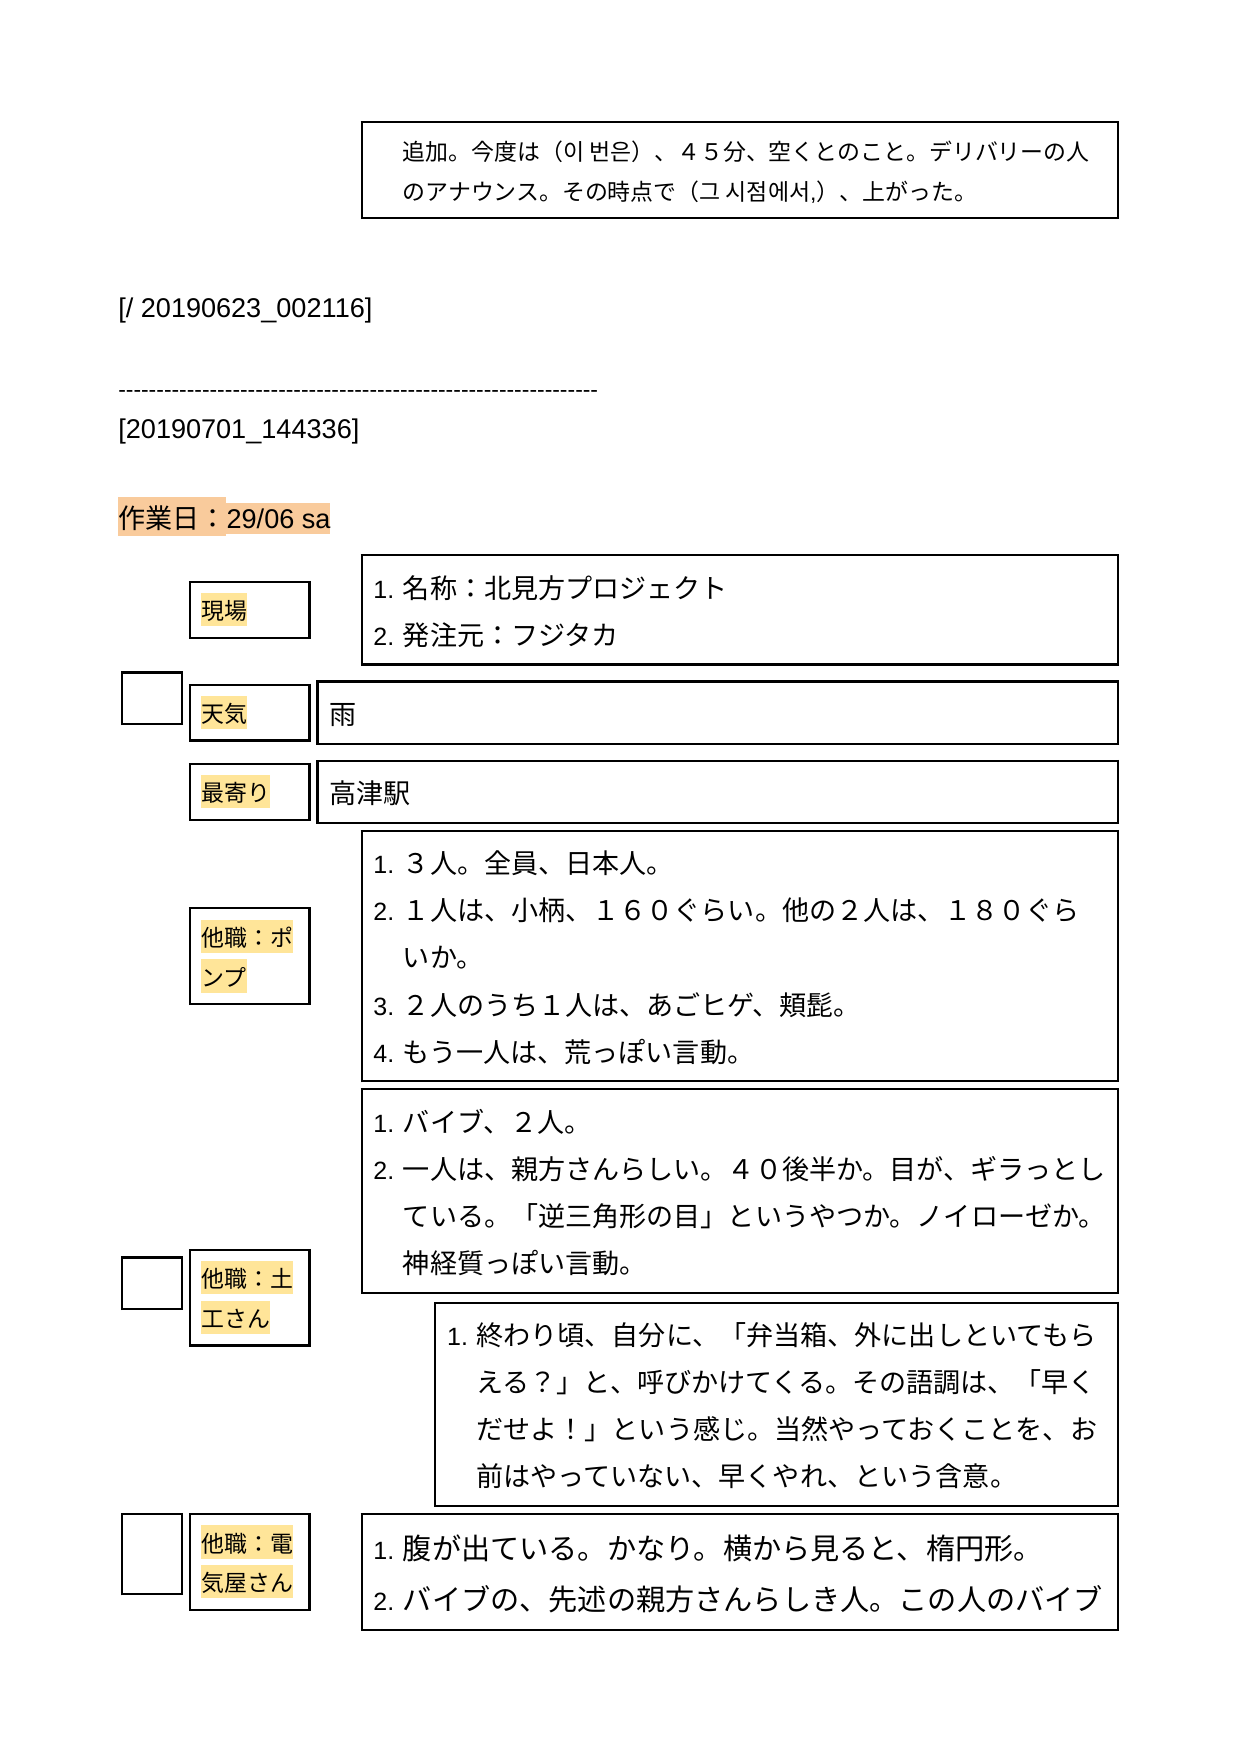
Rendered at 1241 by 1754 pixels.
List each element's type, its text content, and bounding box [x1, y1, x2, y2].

table_cell [118, 1085, 186, 1510]
table_header [118, 551, 186, 668]
table_cell 高津駅 [314, 757, 1122, 827]
table_cell 追加。今度は（이 번은）、４５分、空くとのこと。デリバリーの人のアナウンス。その時点で（그 시점에서,）、上がった。 [314, 118, 1122, 222]
table_cell 天気 [186, 669, 313, 757]
table_cell ３人。全員、日本人。 １人は、小柄、１６０ぐらい。他の２人は、１８０ぐらいか。 ２人のうち１人は、あごヒゲ、頬髭。 もう一人は、荒っぽい言動。 [314, 827, 1122, 1085]
table_cell 雨 [314, 669, 1122, 757]
table_cell [118, 669, 186, 757]
table_cell 他職：土工さん [186, 1085, 313, 1510]
table_header 名称：北見方プロジェクト 発注元：フジタカ [314, 551, 1122, 668]
table_cell [118, 827, 186, 1085]
table_cell [118, 757, 186, 827]
table_cell 他職：電気屋さん [186, 1510, 313, 1634]
text [/ 20190623_002116] [118, 292, 1122, 323]
table_cell 腹が出ている。かなり。横から見ると、楕円形。 バイブの、先述の親方さんらしき人。この人のバイブを持っている。 なんどか、バイブのホースの部分がたるんで、さらに、たるみの部分が、親方さんの、バイブ操作の邪魔になっているのが、私の目からは、明らか。本人も、チラとホースに目をやって、困った表情。 しかし、なお、この電気屋さんは、ホースを手繰ろうとしない。 [314, 1510, 1122, 1634]
table_header 現場 [186, 551, 313, 668]
text --------------------------------------------------------------- [118, 376, 1122, 403]
text [20190701_144336] [118, 413, 1122, 444]
table_cell バイブ、２人。 一人は、親方さんらしい。４０後半か。目が、ギラっとしている。「逆三角形の目」というやつか。ノイローゼか。神経質っぽい言動。 終わり頃、自分に、「弁当箱、外に出しといてもらえる？」と、呼びかけてくる。その語調は、「早くだせよ！」という感じ。当然やっておくことを、お前はやっていない、早くやれ、という含意。 [314, 1085, 1122, 1510]
table_cell [118, 1510, 186, 1634]
table_cell 最寄り [186, 757, 313, 827]
table_cell [186, 118, 313, 222]
table_cell [118, 118, 186, 222]
text 作業日：29/06 sa [118, 497, 1122, 536]
table_cell 他職：ポンプ [186, 827, 313, 1085]
